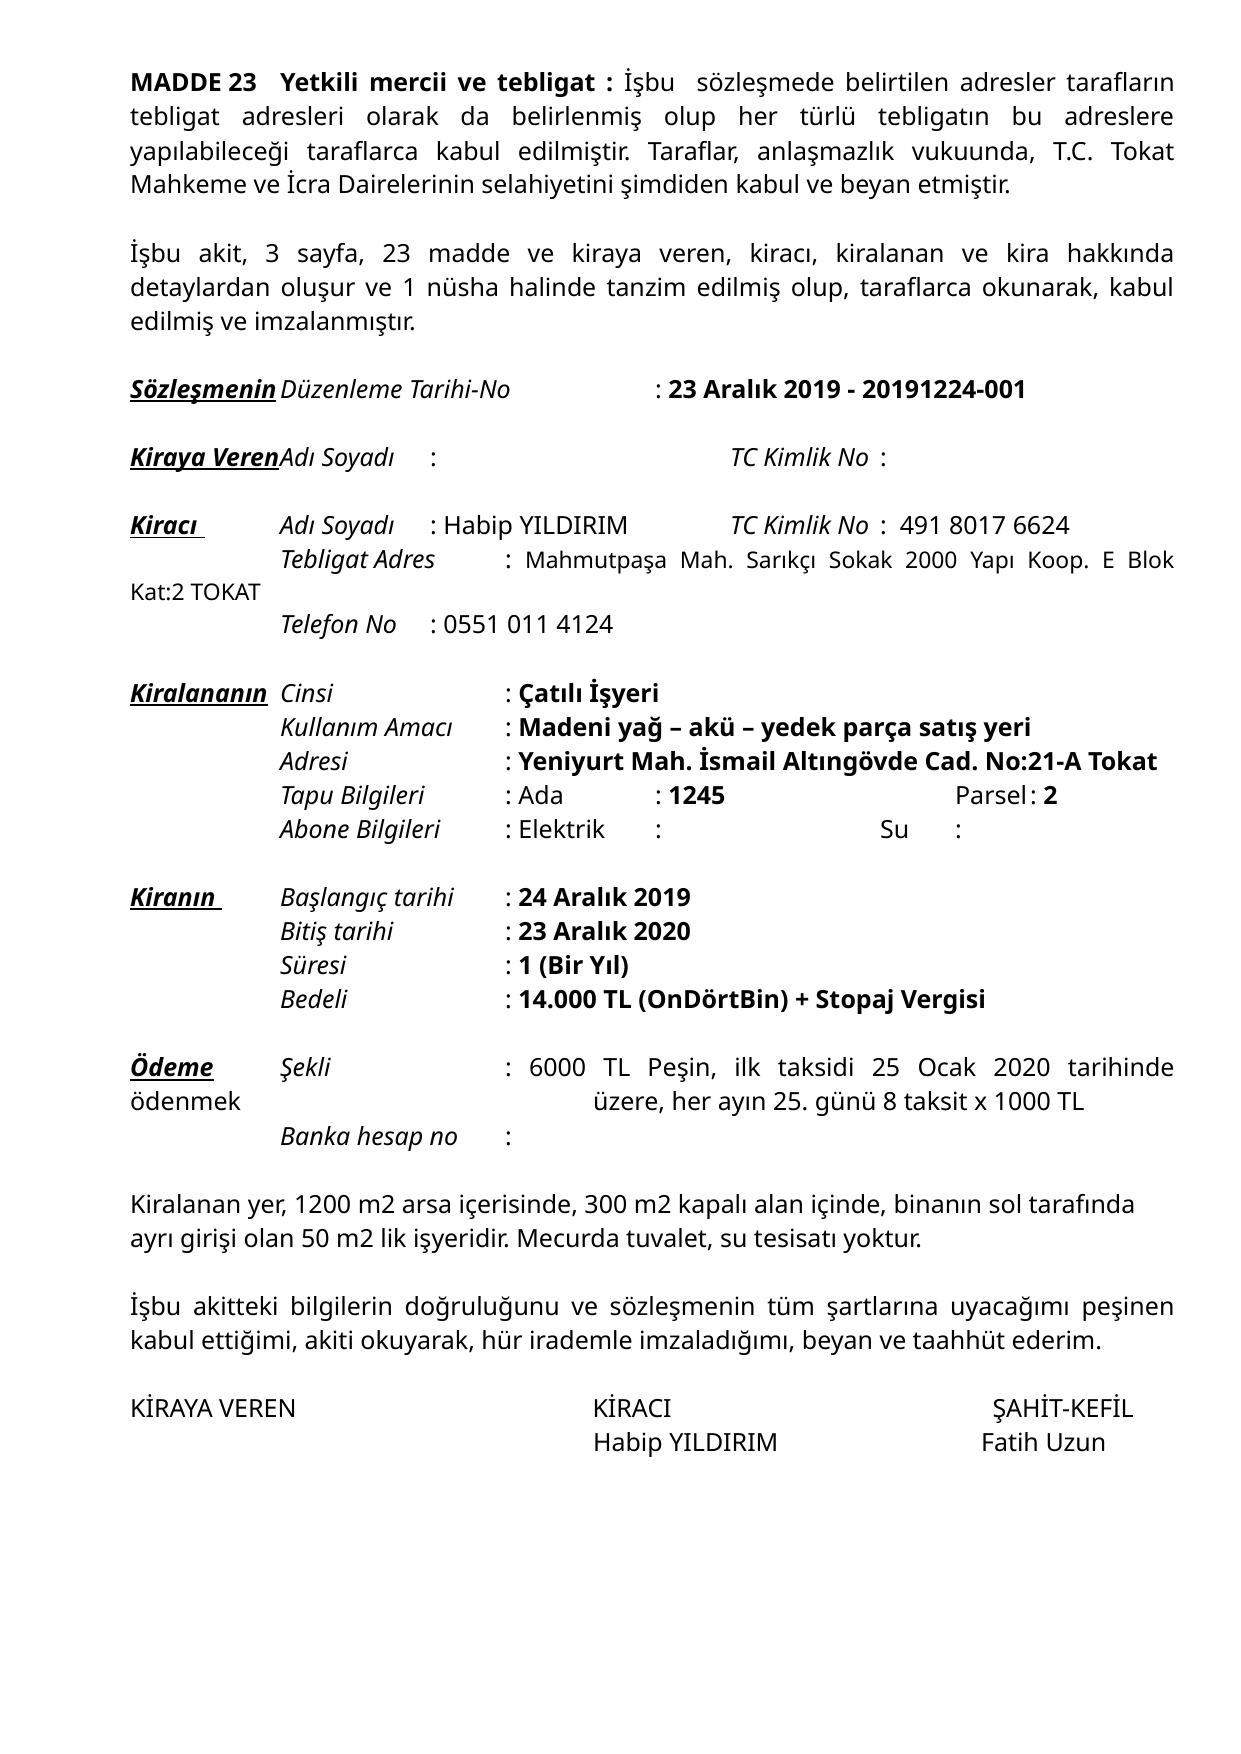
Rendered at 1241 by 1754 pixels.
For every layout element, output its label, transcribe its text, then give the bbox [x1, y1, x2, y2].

text Kiranın Başlangıç tarihi : 24 Aralık 2019 [130, 880, 1175, 914]
text Kullanım Amacı : Madeni yağ – akü – yedek parça satış yeri [130, 709, 1175, 743]
list MADDE 23 Yetkili mercii ve tebligat : İşbu sözleşmede belirtilen adresler tarafların tebligat adresleri olarak da belirlenmiş olup her türlü tebligatın bu adreslere yapılabileceği taraflarca kabul edilmiştir. Taraflar, anlaşmazlık vukuunda, T.C. Tokat Mahkeme ve İcra Dairelerinin selahiyetini şimdiden kabul ve beyan etmiştir. [130, 65, 1175, 201]
text Kiraya Veren Adı Soyadı : TC Kimlik No : [130, 440, 1175, 474]
text Banka hesap no : [130, 1118, 1175, 1152]
text Bedeli : 14.000 TL (OnDörtBin) + Stopaj Vergisi [130, 982, 1175, 1016]
text Adresi : Yeniyurt Mah. İsmail Altıngövde Cad. No:21-A Tokat [130, 743, 1175, 777]
text Tapu Bilgileri : Ada : 1245 Parsel : 2 [130, 777, 1175, 812]
text Kiralanan yer, 1200 m2 arsa içerisinde, 300 m2 kapalı alan içinde, binanın sol tarafında ayrı girişi olan 50 m2 lik işyeridir. Mecurda tuvalet, su tesisatı yoktur. [130, 1186, 1175, 1254]
text KİRAYA VEREN KİRACI ŞAHİT-KEFİL [130, 1391, 1175, 1425]
text Kiracı Adı Soyadı : Habip YILDIRIM TC Kimlik No : 491 8017 6624 [130, 508, 1175, 542]
text İşbu akitteki bilgilerin doğruluğunu ve sözleşmenin tüm şartlarına uyacağımı peşinen kabul ettiğimi, akiti okuyarak, hür irademle imzaladığımı, beyan ve taahhüt ederim. [130, 1288, 1175, 1357]
text Abone Bilgileri : Elektrik : Su : [130, 812, 1175, 846]
text Sözleşmenin Düzenleme Tarihi-No : 23 Aralık 2019 - 20191224-001 [130, 372, 1175, 406]
text Süresi : 1 (Bir Yıl) [130, 948, 1175, 982]
text Bitiş tarihi : 23 Aralık 2020 [130, 914, 1175, 948]
text Telefon No : 0551 011 4124 [130, 607, 1175, 641]
text Tebligat Adres : Mahmutpaşa Mah. Sarıkçı Sokak 2000 Yapı Koop. E Blok Kat:2 TOKAT [130, 542, 1175, 607]
list İşbu akit, 3 sayfa, 23 madde ve kiraya veren, kiracı, kiralanan ve kira hakkında detaylardan oluşur ve 1 nüsha halinde tanzim edilmiş olup, taraflarca okunarak, kabul edilmiş ve imzalanmıştır. [130, 235, 1175, 337]
text Kiralananın Cinsi : Çatılı İşyeri [130, 675, 1175, 709]
text Ödeme Şekli : 6000 TL Peşin, ilk taksidi 25 Ocak 2020 tarihinde ödenmek üzere, her ayın 25. günü 8 taksit x 1000 TL [130, 1050, 1175, 1118]
text Habip YILDIRIM Fatih Uzun [130, 1425, 1175, 1459]
